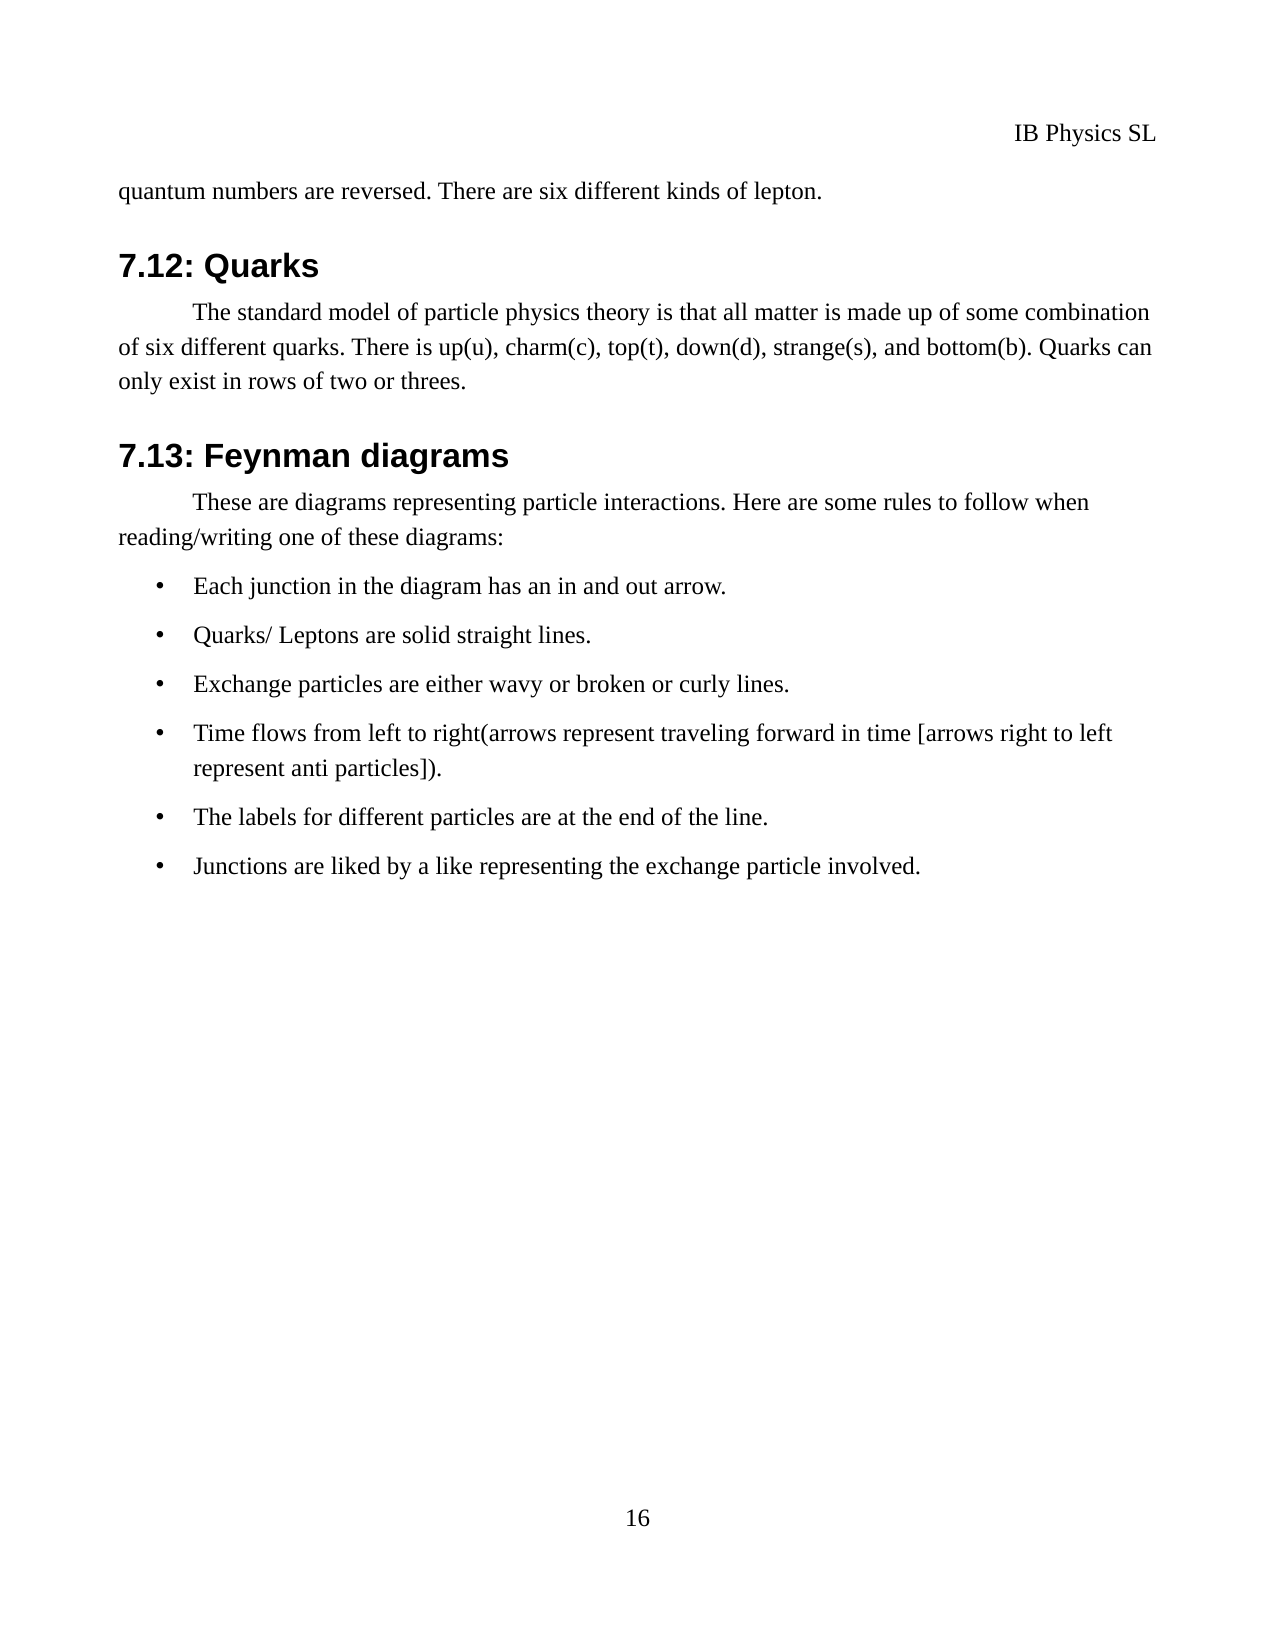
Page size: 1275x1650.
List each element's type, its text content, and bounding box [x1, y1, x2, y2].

text quantum numbers are reversed. There are six different kinds of lepton. [118, 176, 1157, 205]
list The labels for different particles are at the end of the line. [156, 802, 1157, 830]
subtitle 7.13: Feynman diagrams [118, 436, 1157, 475]
list Exchange particles are either wavy or broken or curly lines. [156, 669, 1157, 698]
list Quarks/ Leptons are solid straight lines. [156, 620, 1157, 649]
text These are diagrams representing particle interactions. Here are some rules to follow when reading/writing one of these diagrams: [118, 487, 1157, 551]
list Junctions are liked by a like representing the exchange particle involved. [156, 851, 1157, 879]
text The standard model of particle physics theory is that all matter is made up of some combination of six different quarks. There is up(u), charm(c), top(t), down(d), strange(s), and bottom(b). Quarks can only exist in rows of two or threes. [118, 297, 1157, 395]
list Each junction in the diagram has an in and out arrow. [156, 571, 1157, 600]
list Time flows from left to right(arrows represent traveling forward in time [arrows right to left represent anti particles]). [156, 718, 1157, 781]
subtitle 7.12: Quarks [118, 246, 1157, 285]
